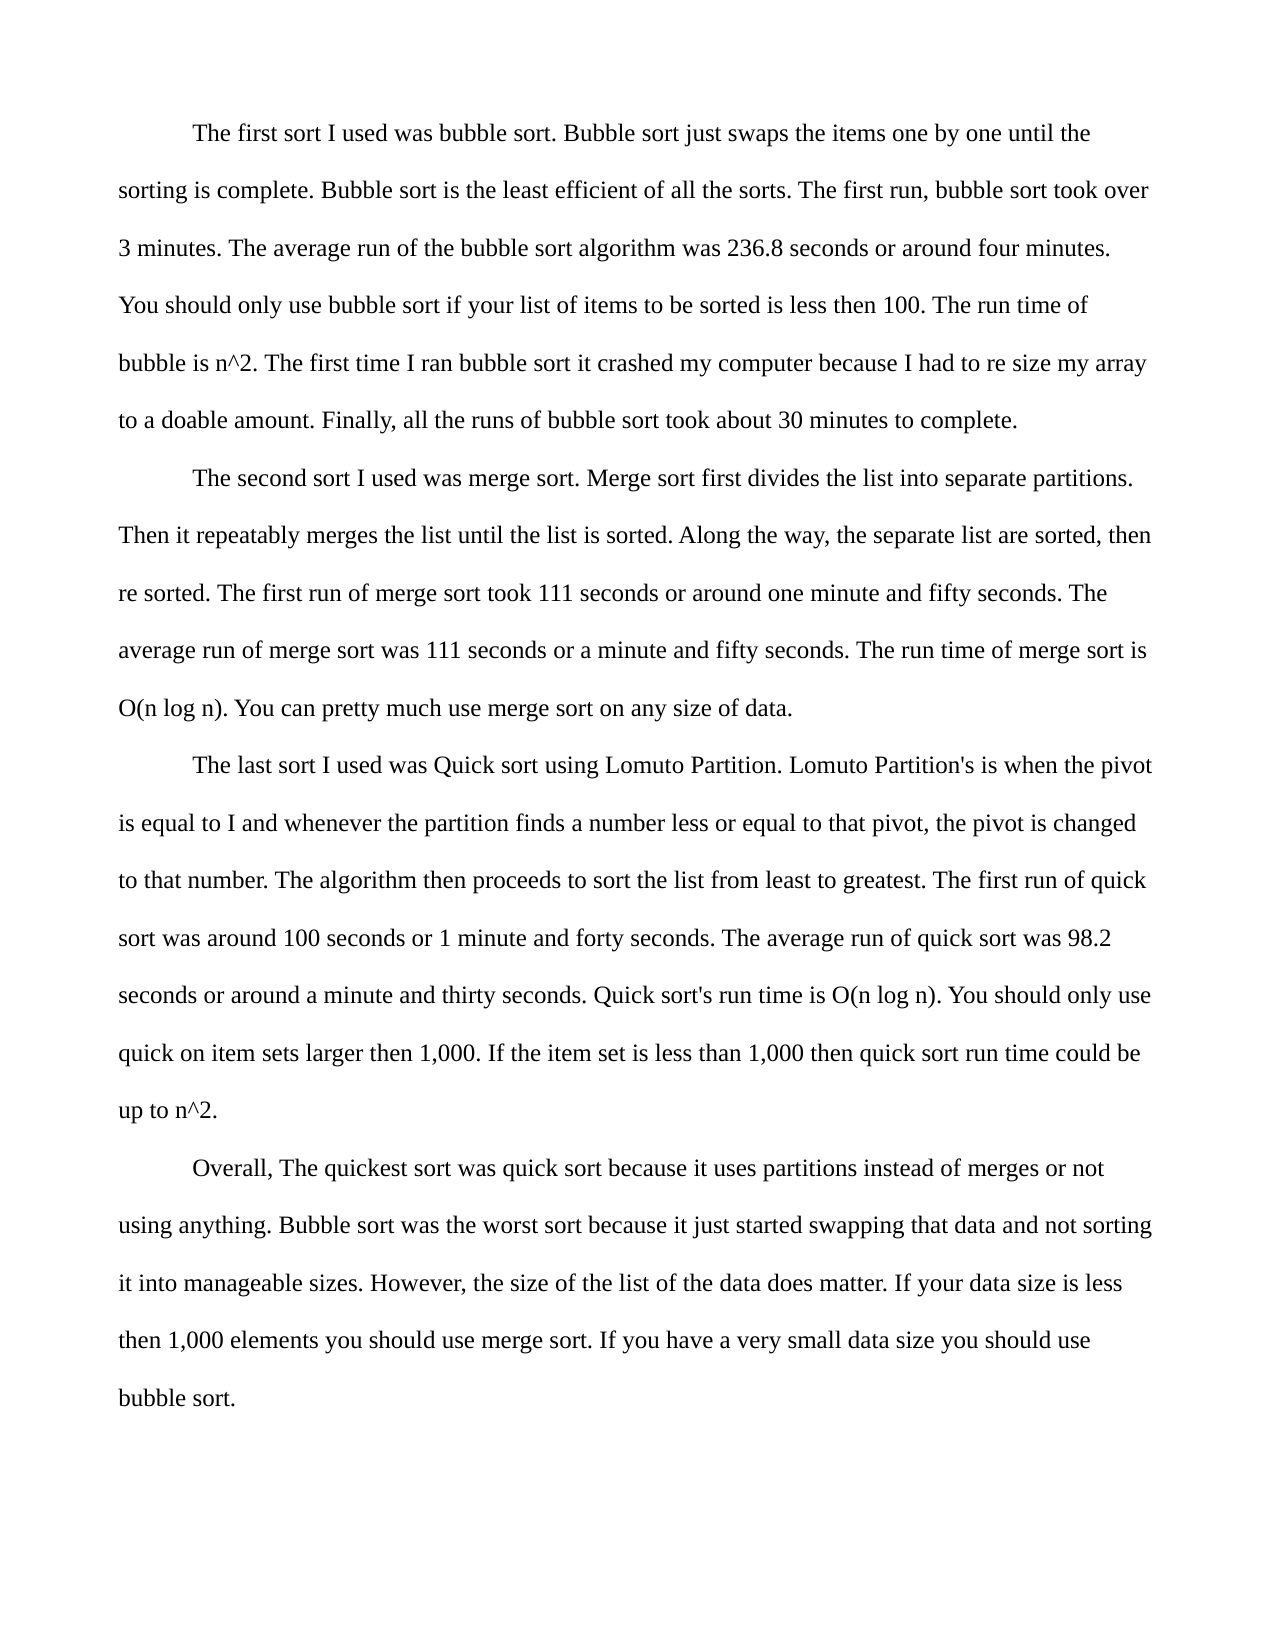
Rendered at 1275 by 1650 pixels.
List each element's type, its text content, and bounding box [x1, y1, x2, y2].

text The last sort I used was Quick sort using Lomuto Partition. Lomuto Partition's is when the pivot is equal to I and whenever the partition finds a number less or equal to that pivot, the pivot is changed to that number. The algorithm then proceeds to sort the list from least to greatest. The first run of quick sort was around 100 seconds or 1 minute and forty seconds. The average run of quick sort was 98.2 seconds or around a minute and thirty seconds. Quick sort's run time is O(n log n). You should only use quick on item sets larger then 1,000. If the item set is less than 1,000 then quick sort run time could be up to n^2. [118, 751, 1157, 1124]
text Overall, The quickest sort was quick sort because it uses partitions instead of merges or not using anything. Bubble sort was the worst sort because it just started swapping that data and not sorting it into manageable sizes. However, the size of the list of the data does matter. If your data size is less then 1,000 elements you should use merge sort. If you have a very small data size you should use bubble sort. [118, 1153, 1157, 1412]
text The first sort I used was bubble sort. Bubble sort just swaps the items one by one until the sorting is complete. Bubble sort is the least efficient of all the sorts. The first run, bubble sort took over 3 minutes. The average run of the bubble sort algorithm was 236.8 seconds or around four minutes. You should only use bubble sort if your list of items to be sorted is less then 100. The run time of bubble is n^2. The first time I ran bubble sort it crashed my computer because I had to re size my array to a doable amount. Finally, all the runs of bubble sort took about 30 minutes to complete. [118, 118, 1157, 434]
text The second sort I used was merge sort. Merge sort first divides the list into separate partitions. Then it repeatably merges the list until the list is sorted. Along the way, the separate list are sorted, then re sorted. The first run of merge sort took 111 seconds or around one minute and fifty seconds. The average run of merge sort was 111 seconds or a minute and fifty seconds. The run time of merge sort is O(n log n). You can pretty much use merge sort on any size of data. [118, 463, 1157, 722]
